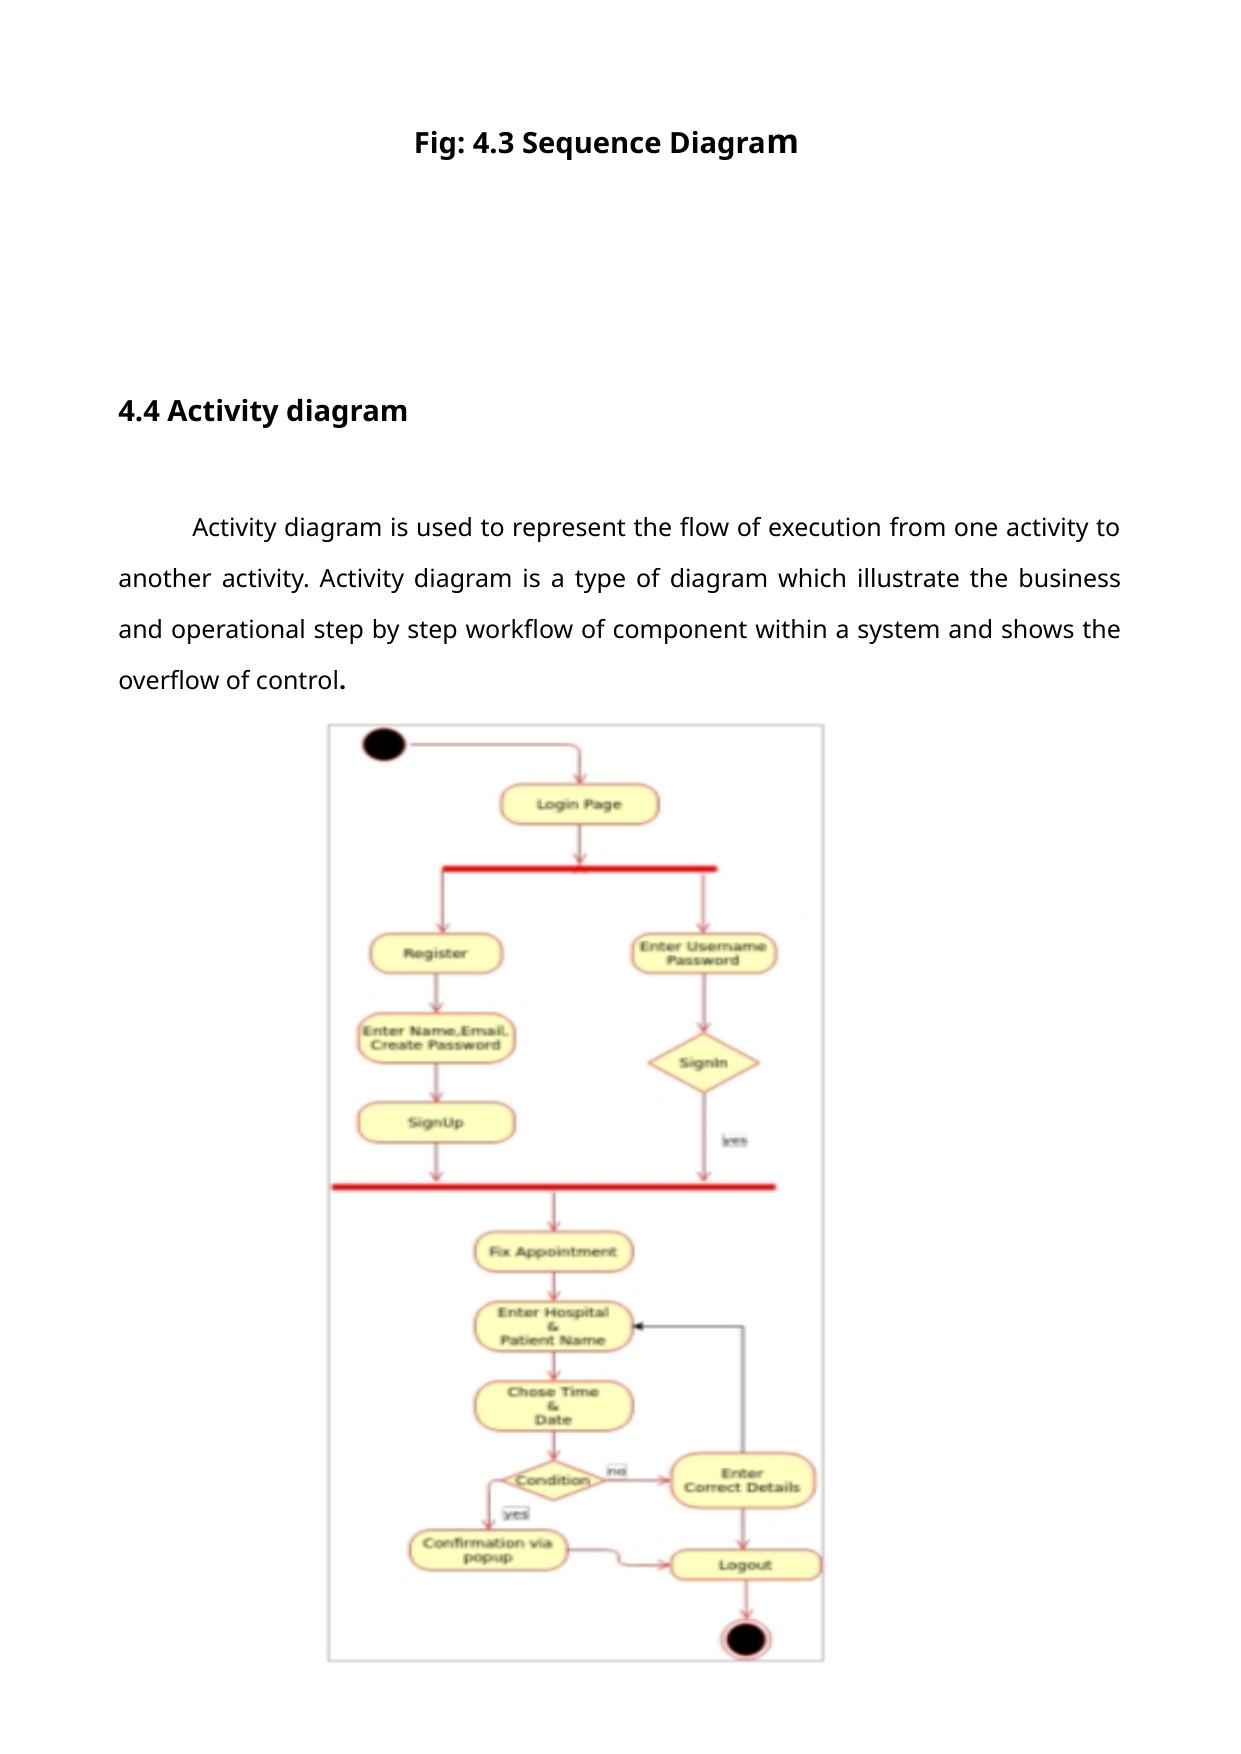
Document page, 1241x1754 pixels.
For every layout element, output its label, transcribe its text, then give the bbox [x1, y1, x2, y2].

text Activity diagram is used to represent the flow of execution from one activity to another activity. Activity diagram is a type of diagram which illustrate the business and operational step by step workflow of component within a system and shows the overflow of control. [118, 509, 1122, 697]
text 4.4 Activity diagram [118, 391, 1122, 430]
text Fig: 4.3 Sequence Diagram [118, 118, 1122, 163]
picture [287, 715, 916, 1672]
